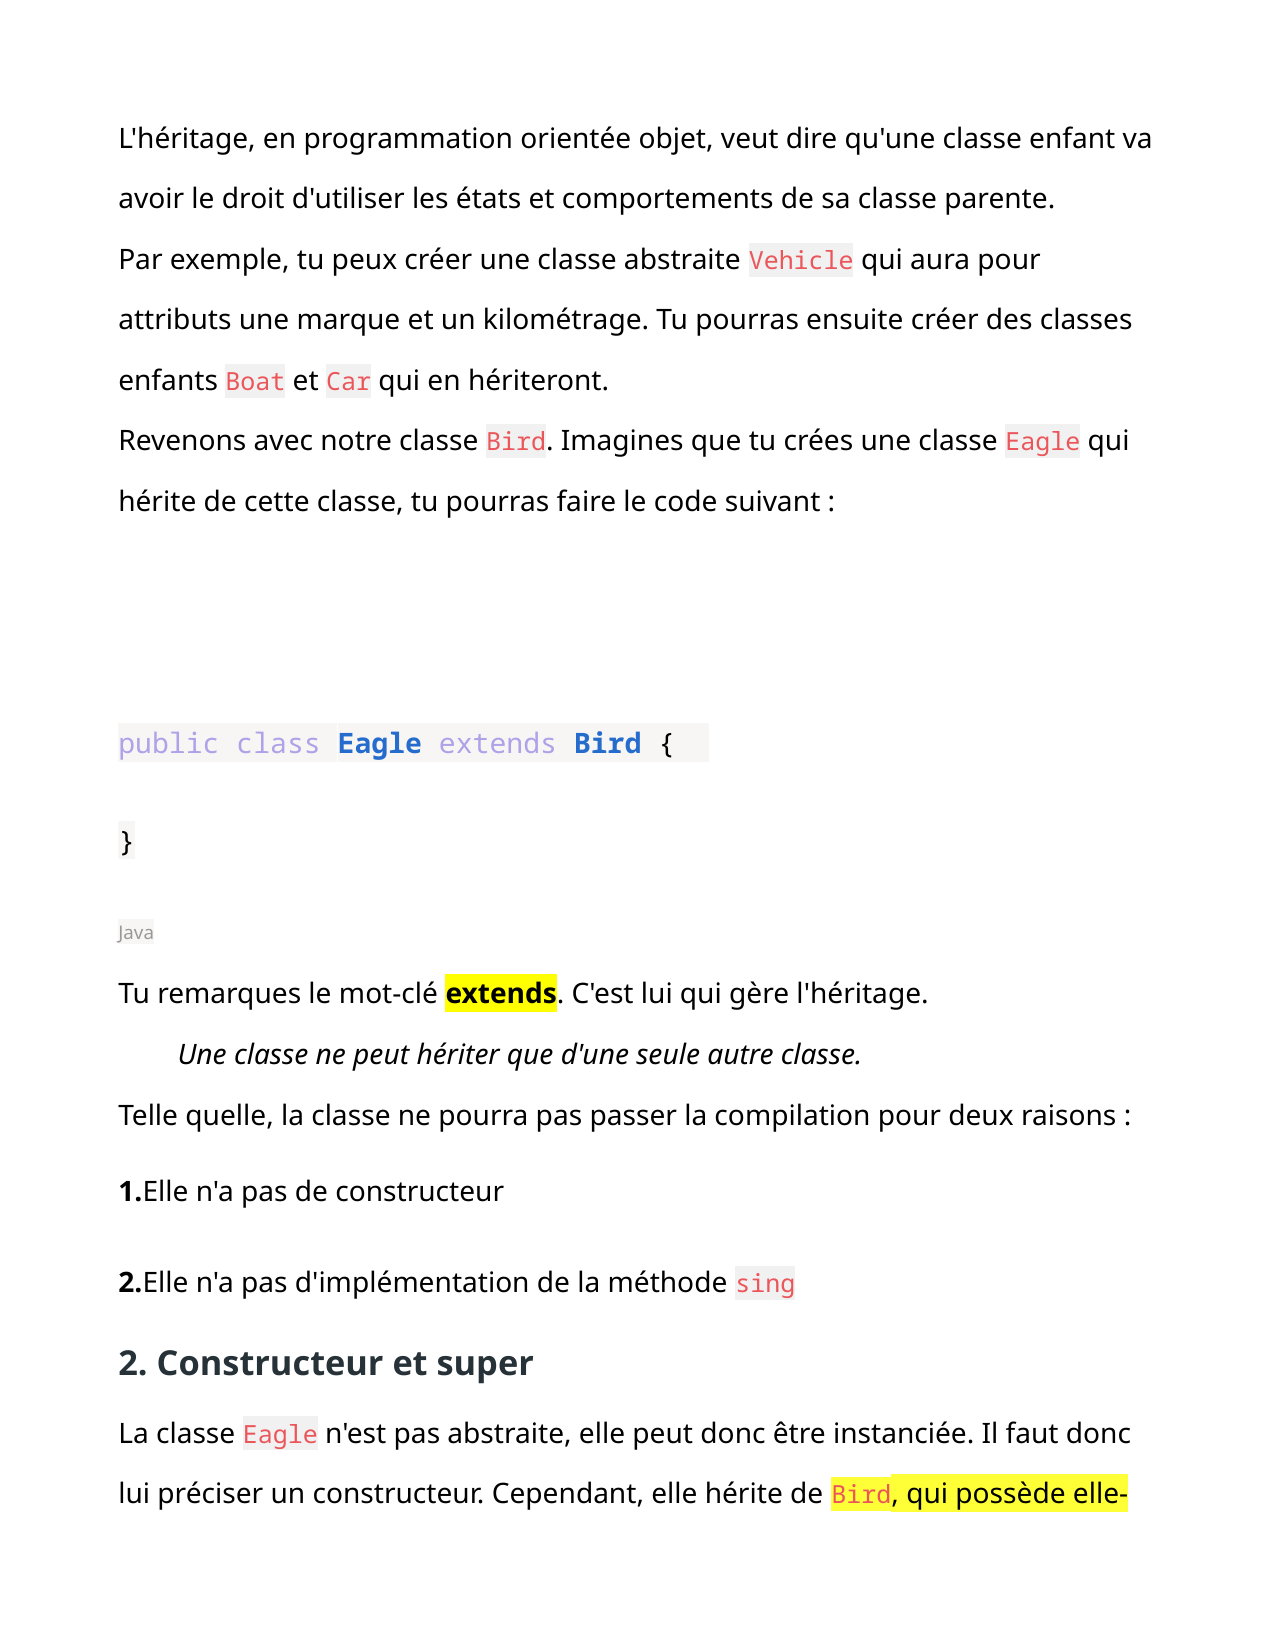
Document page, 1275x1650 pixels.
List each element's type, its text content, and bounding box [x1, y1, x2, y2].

text La classe Eagle n'est pas abstraite, elle peut donc être instanciée. Il faut donc lui préciser un constructeur. Cependant, elle hérite de Bird, qui possède elle- [118, 1413, 1157, 1512]
subtitle 2. Constructeur et super [118, 1339, 1157, 1386]
text Par exemple, tu peux créer une classe abstraite Vehicle qui aura pour attributs une marque et un kilométrage. Tu pourras ensuite créer des classes enfants Boat et Car qui en hériteront. [118, 239, 1157, 398]
text Une classe ne peut hériter que d'une seule autre classe. [177, 1034, 1098, 1073]
text Tu remarques le mot-clé extends. C'est lui qui gère l'héritage. [118, 974, 1157, 1012]
text 2.Elle n'a pas d'implémentation de la méthode sing [118, 1263, 1157, 1301]
text Java [118, 919, 1157, 944]
text Revenons avec notre classe Bird. Imagines que tu crées une classe Eagle qui hérite de cette classe, tu pourras faire le code suivant : [118, 421, 1157, 519]
text Telle quelle, la classe ne pourra pas passer la compilation pour deux raisons : [118, 1095, 1157, 1133]
text } [118, 821, 1157, 859]
text 1.Elle n'a pas de constructeur [118, 1171, 1157, 1209]
text public class Eagle extends Bird { [118, 723, 1157, 762]
text L'héritage, en programmation orientée objet, veut dire qu'une classe enfant va avoir le droit d'utiliser les états et comportements de sa classe parente. [118, 118, 1157, 217]
